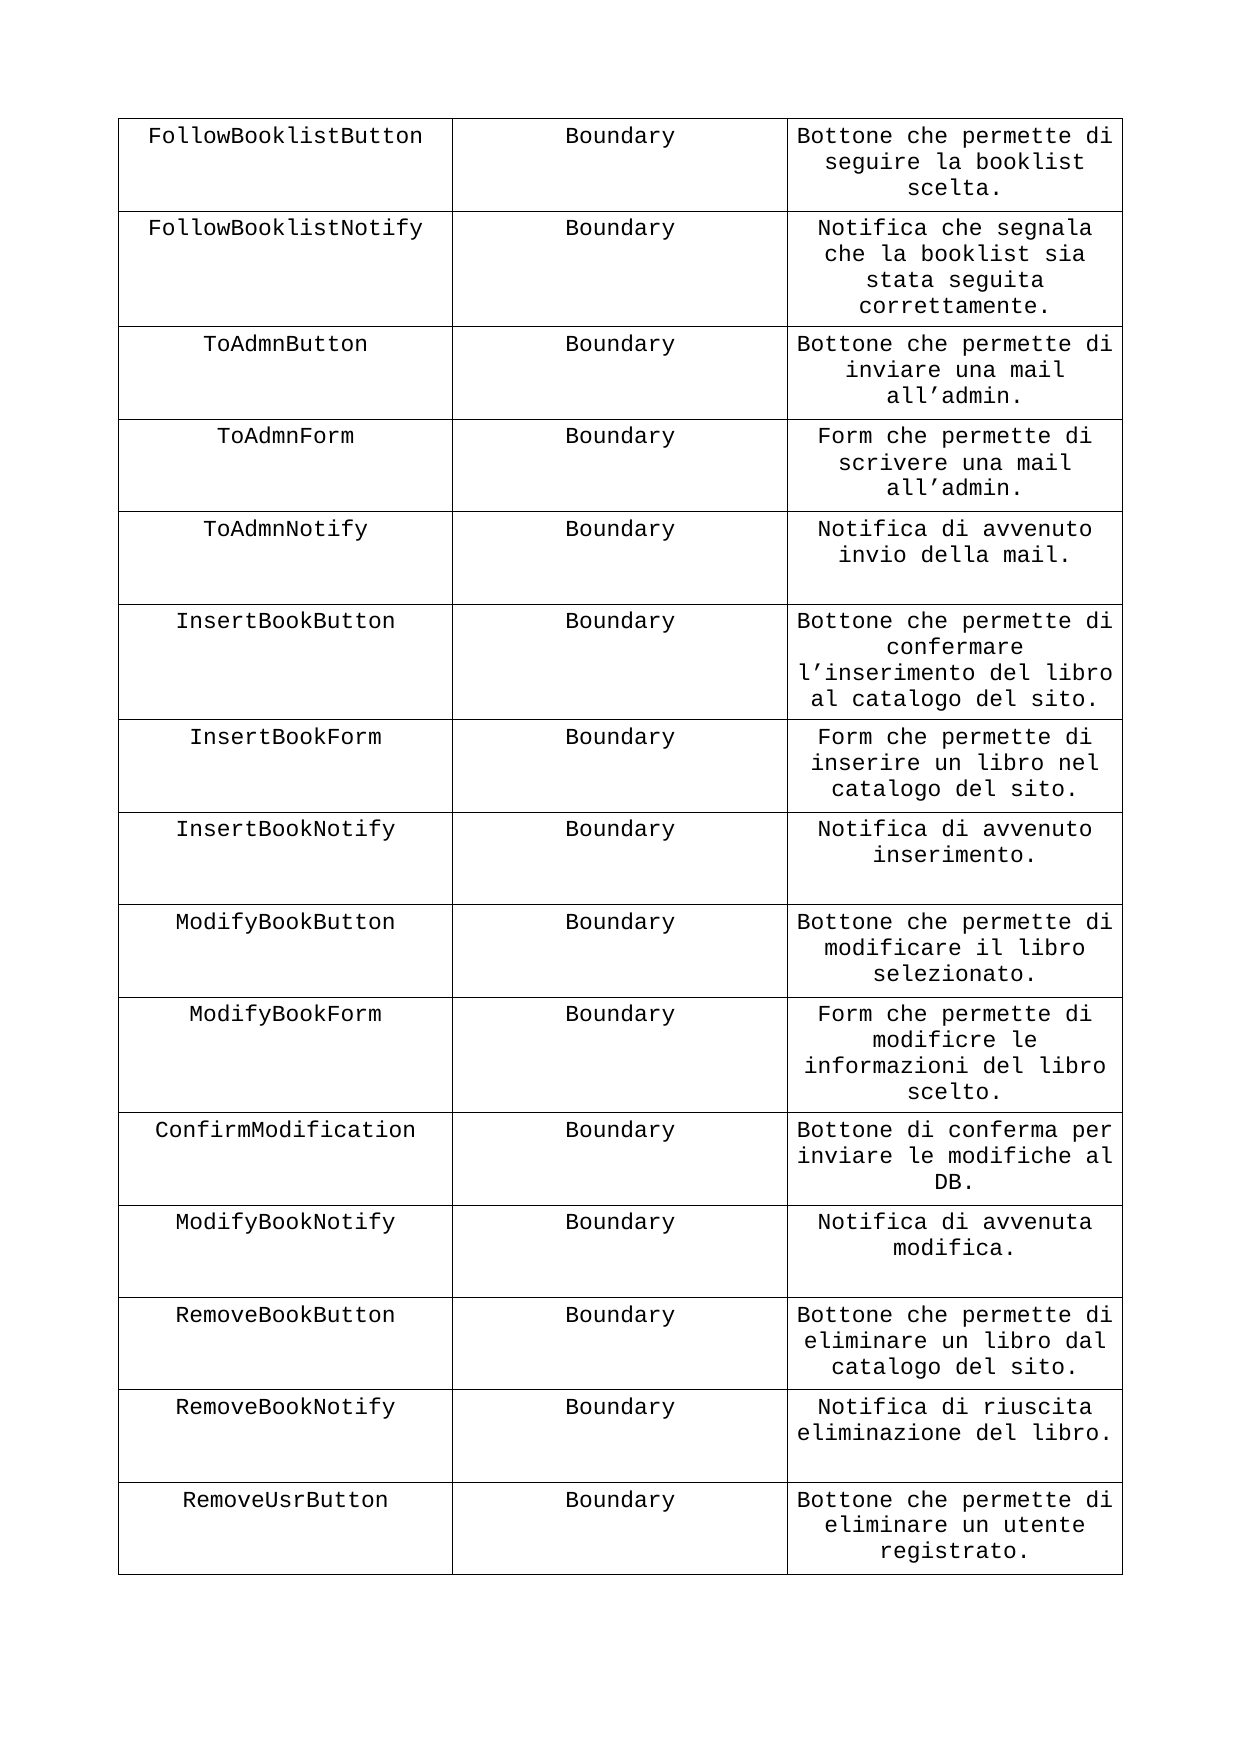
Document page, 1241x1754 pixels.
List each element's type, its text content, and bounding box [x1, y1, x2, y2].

table_cell ToAdmnNotify [119, 512, 452, 603]
table_cell Boundary [453, 998, 787, 1112]
table_cell Boundary [453, 905, 787, 996]
table_cell Form che permette di inserire un libro nel catalogo del sito. [788, 720, 1122, 812]
table_cell Bottone che permette di seguire la booklist scelta. [788, 119, 1122, 211]
table_cell Form che permette di scrivere una mail all’admin. [788, 420, 1122, 511]
table_cell ModifyBookButton [119, 905, 452, 996]
table_cell Boundary [453, 1390, 787, 1482]
table_cell InsertBookButton [119, 605, 452, 719]
table_cell Boundary [453, 420, 787, 511]
table_cell FollowBooklistButton [119, 119, 452, 211]
table_cell ConfirmModification [119, 1113, 452, 1204]
table_cell ToAdmnForm [119, 420, 452, 511]
table_cell Bottone di conferma per inviare le modifiche al DB. [788, 1113, 1122, 1204]
table_cell Notifica che segnala che la booklist sia stata seguita correttamente. [788, 212, 1122, 326]
table_cell RemoveBookButton [119, 1298, 452, 1389]
table_cell Boundary [453, 1298, 787, 1389]
table_cell Boundary [453, 1113, 787, 1204]
table_cell Bottone che permette di eliminare un libro dal catalogo del sito. [788, 1298, 1122, 1389]
table_cell Notifica di riuscita eliminazione del libro. [788, 1390, 1122, 1482]
table_cell Boundary [453, 1206, 787, 1297]
table_cell ToAdmnButton [119, 327, 452, 419]
table_cell Notifica di avvenuto inserimento. [788, 813, 1122, 904]
table_cell ModifyBookNotify [119, 1206, 452, 1297]
table_cell Bottone che permette di eliminare un utente registrato. [788, 1483, 1122, 1574]
table_cell InsertBookForm [119, 720, 452, 812]
table_cell Notifica di avvenuta modifica. [788, 1206, 1122, 1297]
table_cell FollowBooklistNotify [119, 212, 452, 326]
table_cell Boundary [453, 813, 787, 904]
table_cell Form che permette di modificre le informazioni del libro scelto. [788, 998, 1122, 1112]
table_cell Boundary [453, 327, 787, 419]
table_cell Bottone che permette di inviare una mail all’admin. [788, 327, 1122, 419]
table_cell RemoveUsrButton [119, 1483, 452, 1574]
table_cell Bottone che permette di modificare il libro selezionato. [788, 905, 1122, 996]
table_cell Boundary [453, 1483, 787, 1574]
table_cell RemoveBookNotify [119, 1390, 452, 1482]
table_cell Notifica di avvenuto invio della mail. [788, 512, 1122, 603]
table_cell Bottone che permette di confermare l’inserimento del libro al catalogo del sito. [788, 605, 1122, 719]
table_cell ModifyBookForm [119, 998, 452, 1112]
table_cell Boundary [453, 512, 787, 603]
table_cell Boundary [453, 119, 787, 211]
table_cell Boundary [453, 720, 787, 812]
table_cell InsertBookNotify [119, 813, 452, 904]
table_cell Boundary [453, 212, 787, 326]
table_cell Boundary [453, 605, 787, 719]
